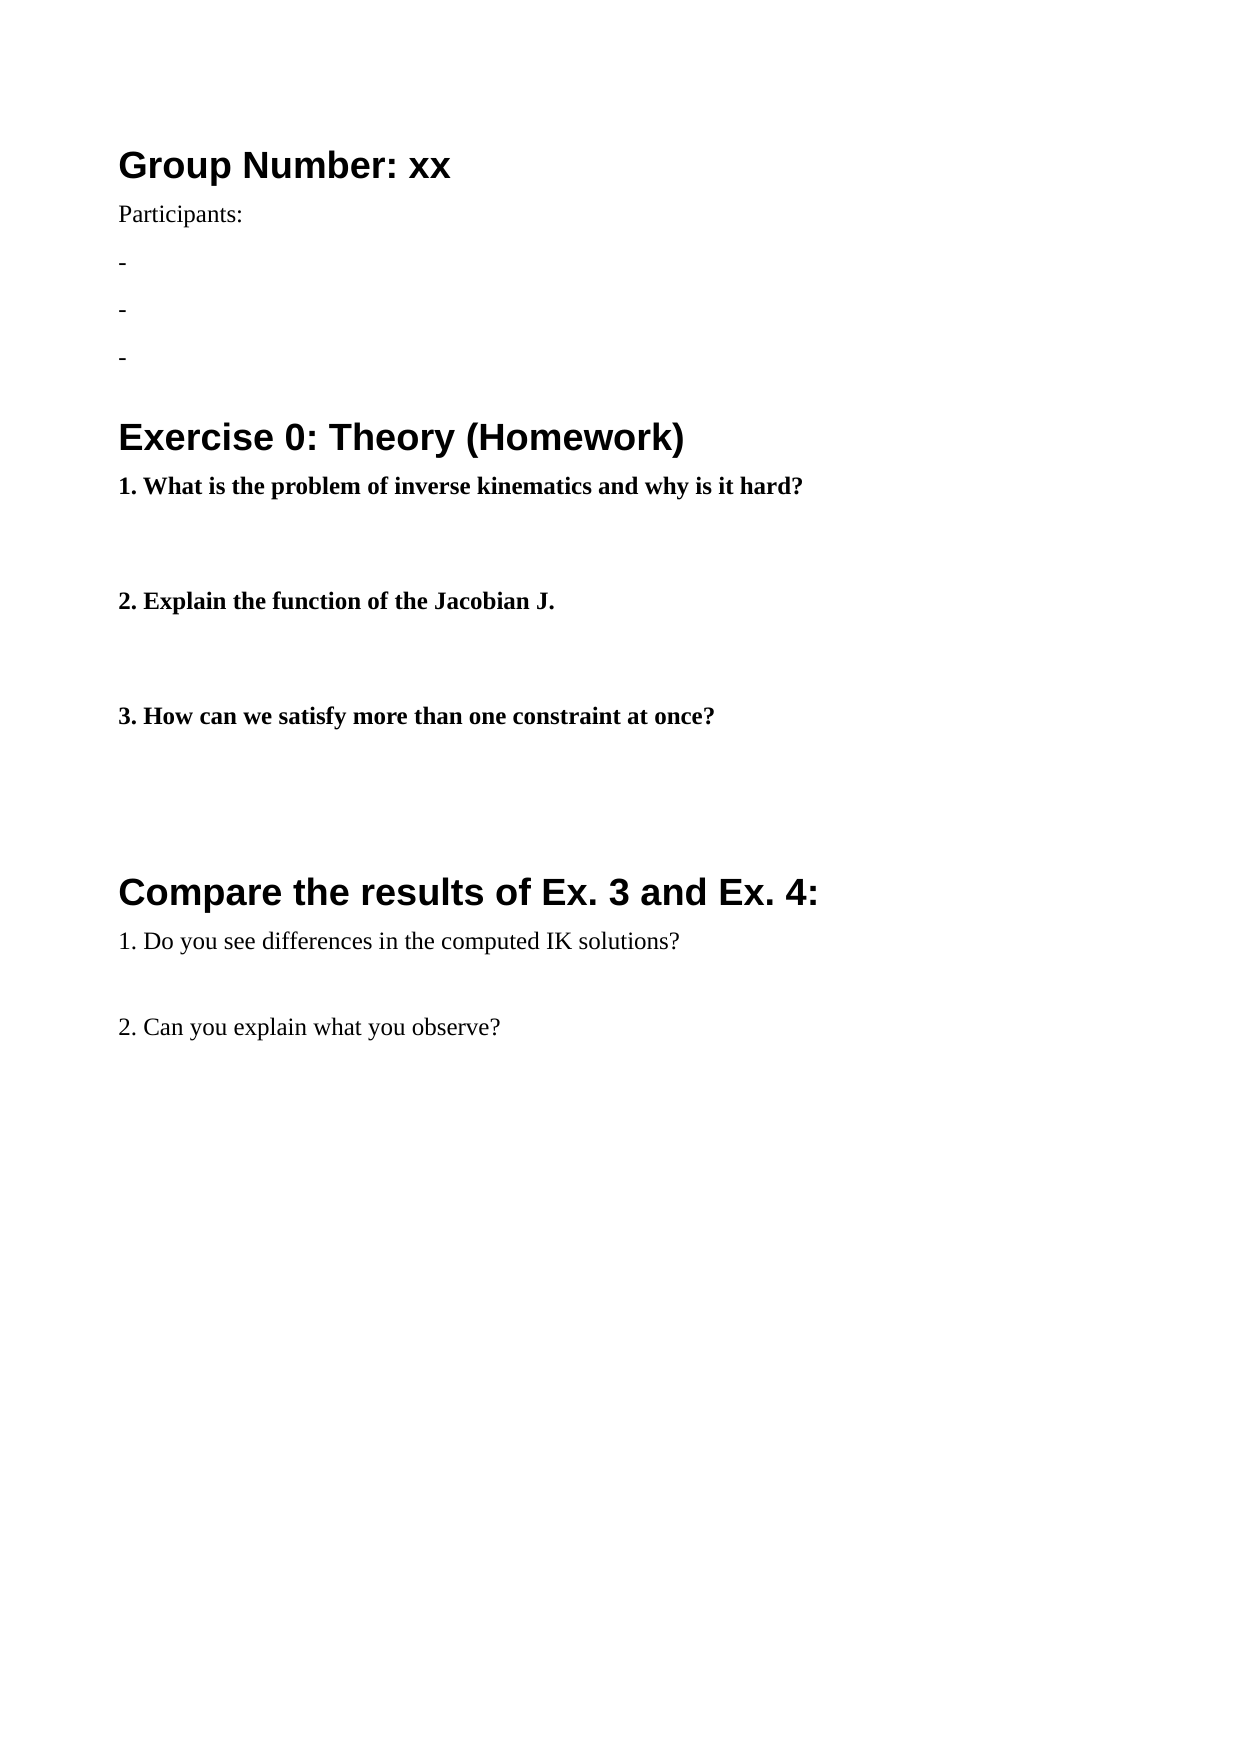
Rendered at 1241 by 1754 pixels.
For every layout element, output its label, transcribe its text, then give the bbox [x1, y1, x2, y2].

text 2. Can you explain what you observe? [118, 1012, 1122, 1041]
text - [118, 294, 1122, 323]
text 1. What is the problem of inverse kinematics and why is it hard? [118, 471, 1122, 499]
subtitle Compare the results of Ex. 3 and Ex. 4: [118, 869, 1122, 913]
text - [118, 342, 1122, 371]
subtitle Group Number: xx [118, 143, 1122, 187]
text 1. Do you see differences in the computed IK solutions? [118, 926, 1122, 954]
text 3. How can we satisfy more than one constraint at once? [118, 701, 1122, 729]
text Participants: [118, 199, 1122, 228]
text 2. Explain the function of the Jacobian J. [118, 586, 1122, 614]
subtitle Exercise 0: Theory (Homework) [118, 415, 1122, 458]
text - [118, 247, 1122, 276]
